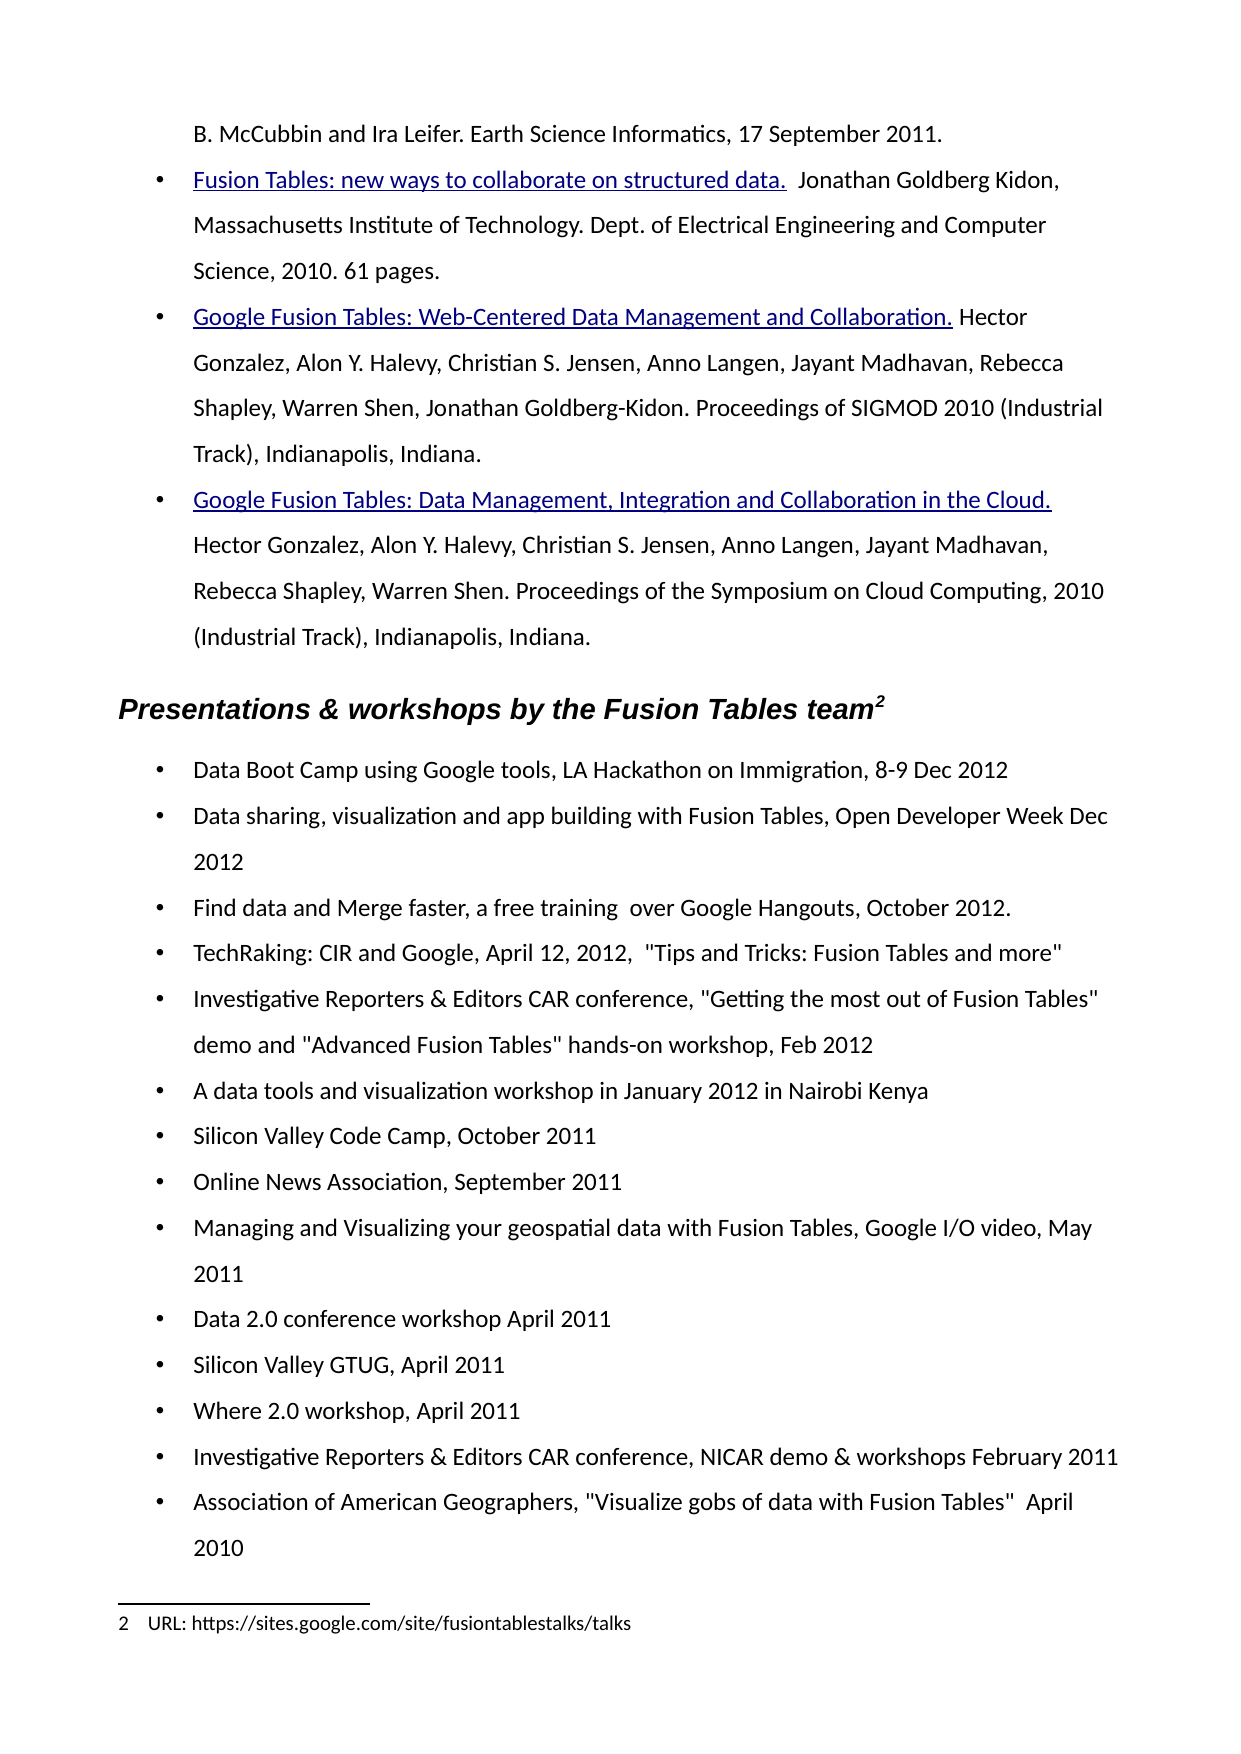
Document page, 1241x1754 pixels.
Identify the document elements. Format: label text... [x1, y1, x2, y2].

list Investigative Reporters & Editors CAR conference, "Getting the most out of Fusion Tables" demo and "Advanced Fusion Tables" hands-on workshop, Feb 2012 [156, 983, 1122, 1059]
list Association of American Geographers, "Visualize gobs of data with Fusion Tables" April 2010 [156, 1486, 1122, 1563]
list Silicon Valley Code Camp, October 2011 [156, 1121, 1122, 1151]
list Data 2.0 conference workshop April 2011 [156, 1303, 1122, 1334]
list A data tools and visualization workshop in January 2012 in Nairobi Kenya [156, 1075, 1122, 1105]
list Data sharing, visualization and app building with Fusion Tables, Open Developer Week Dec 2012 [156, 800, 1122, 877]
list Data Boot Camp using Google tools, LA Hackathon on Immigration, 8-9 Dec 2012 [156, 755, 1122, 785]
list TechRaking: CIR and Google, April 12, 2012, "Tips and Tricks: Fusion Tables and more" [156, 938, 1122, 968]
list Online News Association, September 2011 [156, 1166, 1122, 1197]
list Google Fusion Tables: Web-Centered Data Management and Collaboration. Hector Gonzalez, Alon Y. Halevy, Christian S. Jensen, Anno Langen, Jayant Madhavan, Rebecca Shapley, Warren Shen, Jo­nathan Goldberg-Kidon. Proceedings of SIGMOD 2010 (Industrial Track), Indianapolis, Indiana. [156, 301, 1122, 469]
list B. McCubbin and Ira Leifer. Earth Science Informatics, 17 September 2011. [156, 118, 1122, 149]
list Fusion Tables: new ways to collaborate on structured data. Jonathan Goldberg Kidon, Massachu­setts Institute of Technology. Dept. of Electrical Engineering and Computer Science, 2010. 61 pa­ges. [156, 164, 1122, 286]
list Find data and Merge faster, a free training over Google Hangouts, October 2012. [156, 892, 1122, 922]
text URL: https://sites.google.com/site/fusiontablestalks/talks [118, 1610, 1122, 1636]
subtitle Presentations & workshops by the Fusion Tables team [118, 692, 1122, 725]
list Google Fusion Tables: Data Management, Integration and Collaboration in the Cloud. Hector Gon­zalez, Alon Y. Halevy, Christian S. Jensen, Anno Langen, Jayant Madhavan, Rebecca Shapley, Warren Shen. Proceedings of the Symposium on Cloud Computing, 2010 (Industrial Track), Indianapolis, In­diana. [156, 484, 1122, 652]
list Managing and Visualizing your geospatial data with Fusion Tables, Google I/O video, May 2011 [156, 1212, 1122, 1288]
list Where 2.0 workshop, April 2011 [156, 1395, 1122, 1425]
list Investigative Reporters & Editors CAR conference, NICAR demo & workshops February 2011 [156, 1441, 1122, 1471]
list Silicon Valley GTUG, April 2011 [156, 1349, 1122, 1380]
